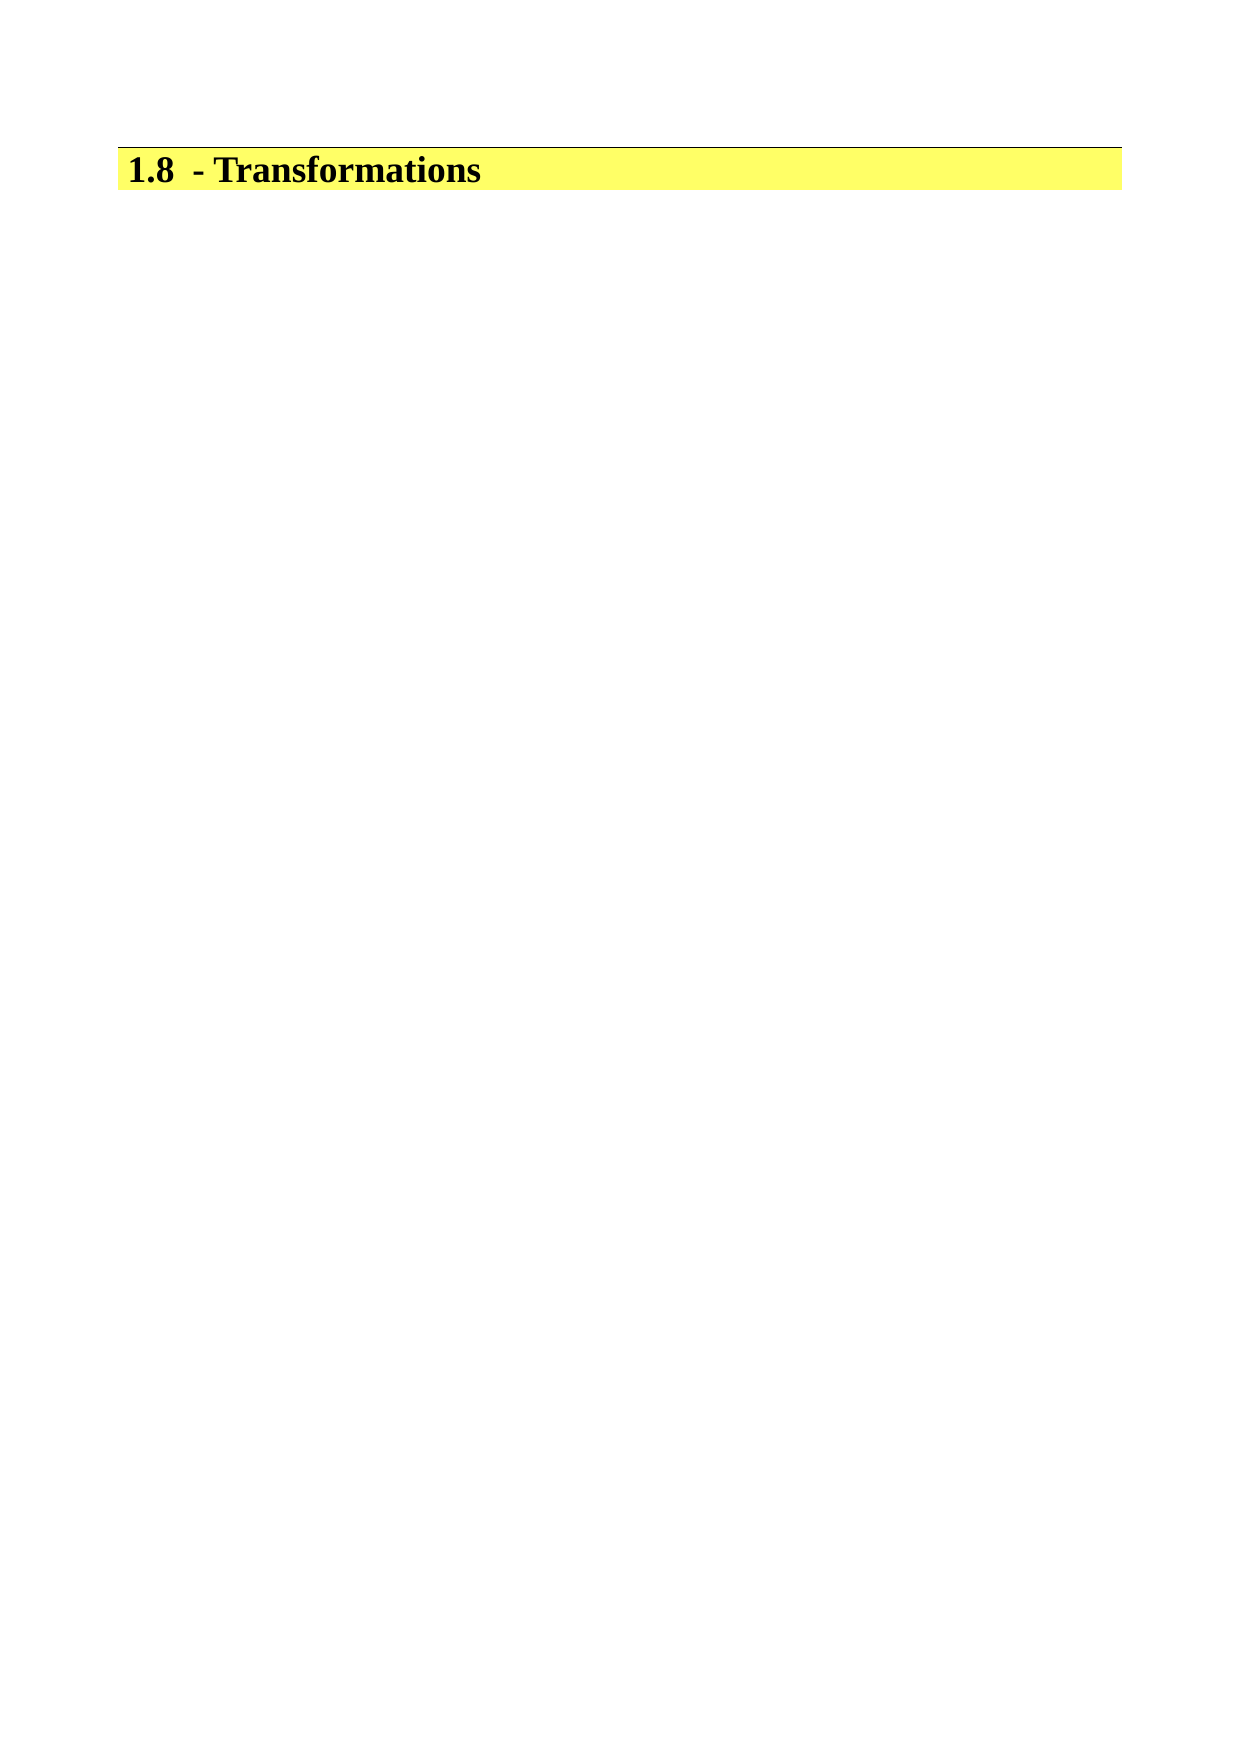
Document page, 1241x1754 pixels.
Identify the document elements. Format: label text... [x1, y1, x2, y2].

subtitle - Transformations [118, 148, 1122, 190]
